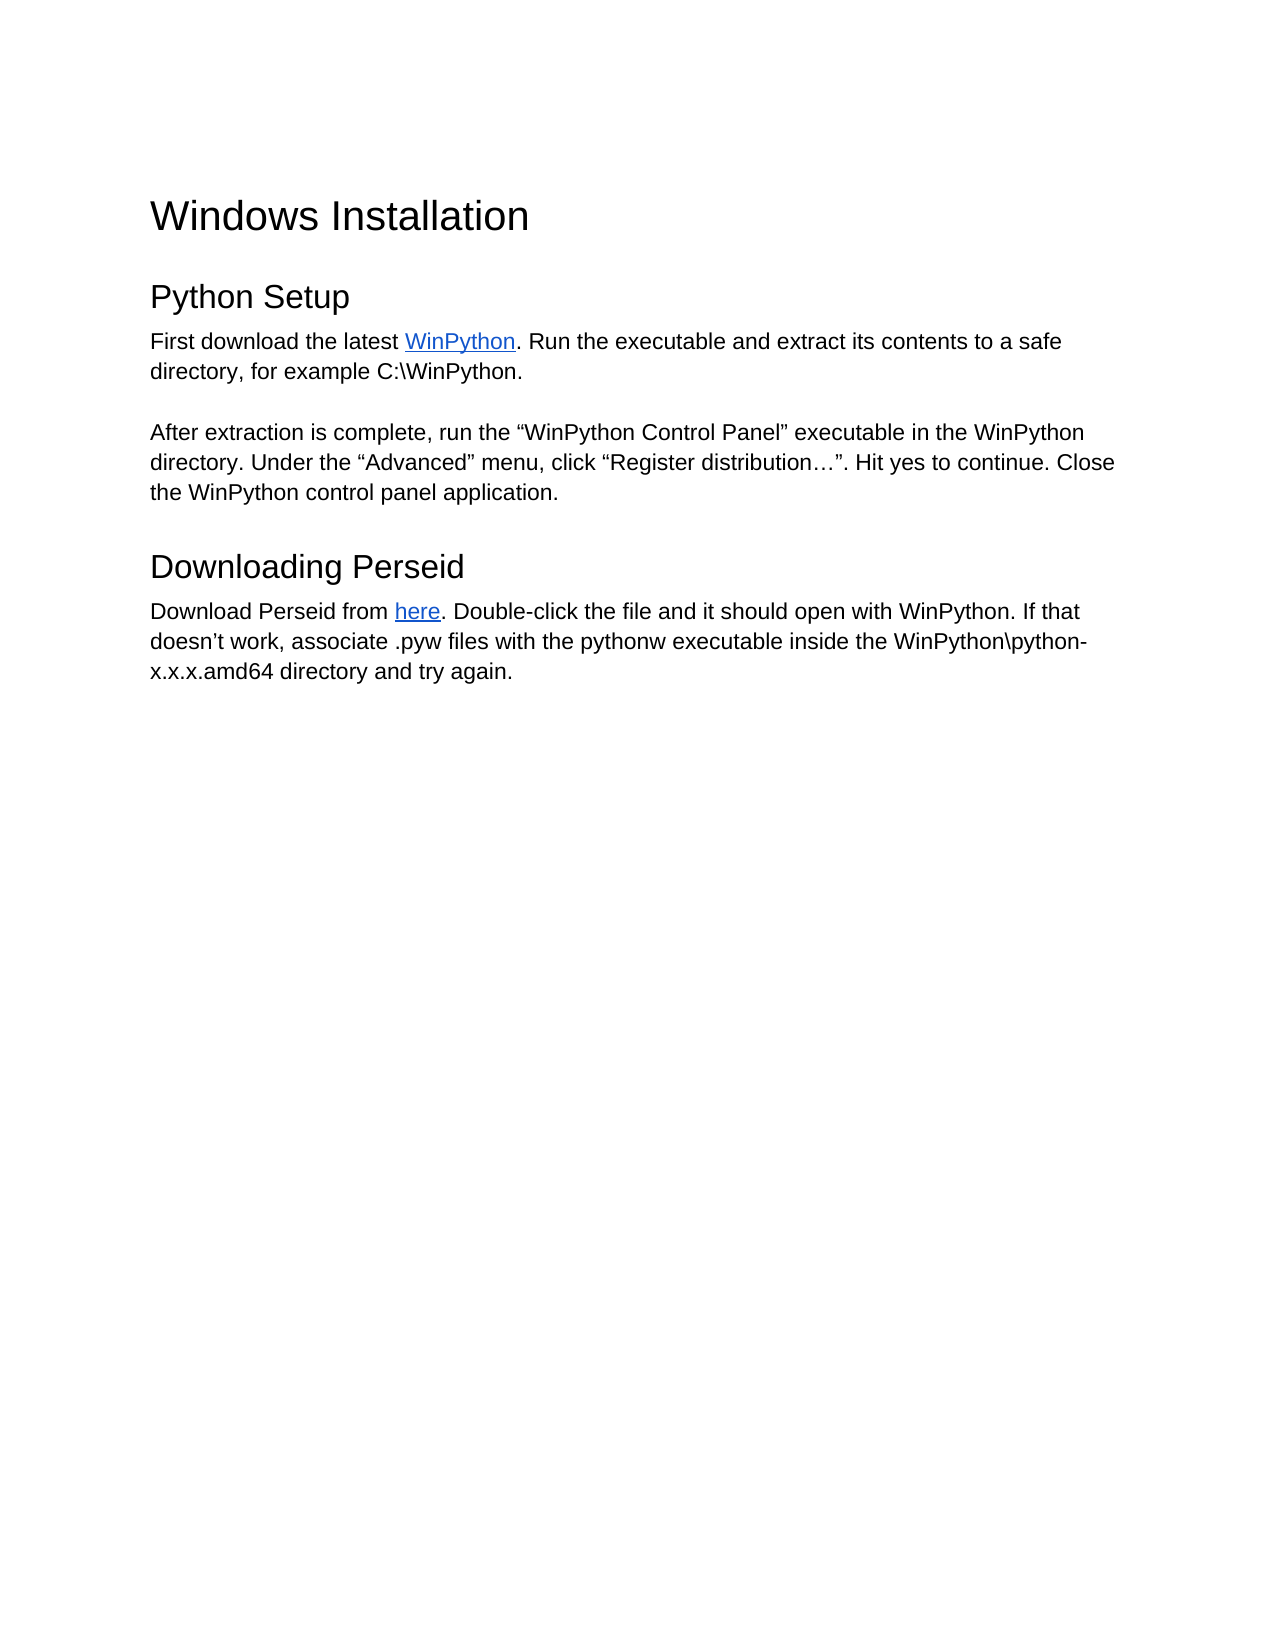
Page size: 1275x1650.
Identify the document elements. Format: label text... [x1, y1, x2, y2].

subtitle Downloading Perseid [150, 547, 1125, 585]
subtitle Windows Installation [150, 192, 1125, 239]
text After extraction is complete, run the “WinPython Control Panel” executable in the WinPython directory. Under the “Advanced” menu, click “Register distribution…”. Hit yes to continue. Close the WinPython control panel application. [150, 419, 1125, 505]
text Download Perseid from here. Double-click the file and it should open with WinPython. If that doesn’t work, associate .pyw files with the pythonw executable inside the WinPython\python-x.x.x.amd64 directory and try again. [150, 598, 1125, 684]
subtitle Python Setup [150, 277, 1125, 316]
text First download the latest WinPython. Run the executable and extract its contents to a safe directory, for example C:\WinPython. [150, 328, 1125, 384]
